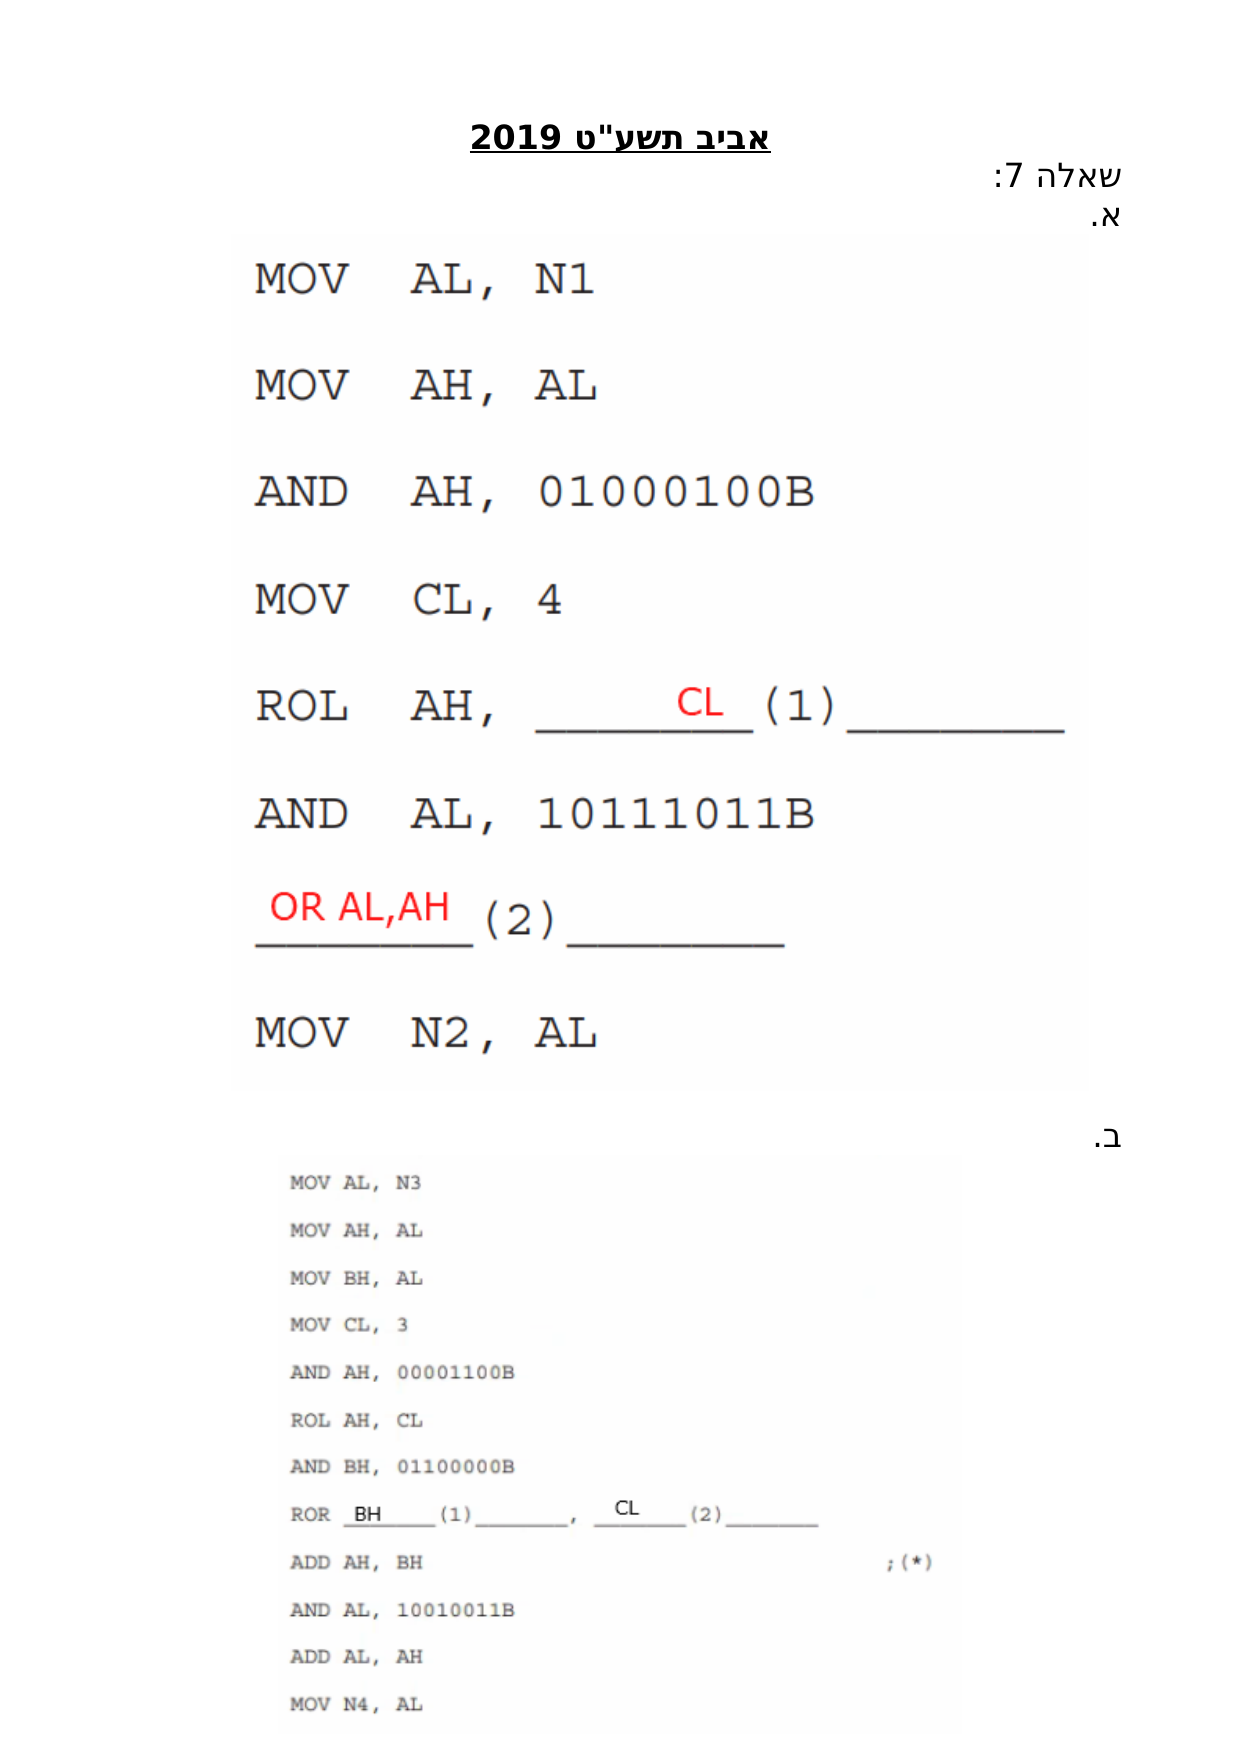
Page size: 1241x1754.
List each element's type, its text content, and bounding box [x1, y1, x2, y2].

picture [277, 1155, 963, 1734]
text אביב תשע"ט 2019 [118, 118, 1122, 157]
text א. [118, 196, 1122, 235]
text שאלה 7: [118, 157, 1122, 196]
text ב. [118, 1116, 1122, 1155]
picture [231, 234, 1090, 1091]
